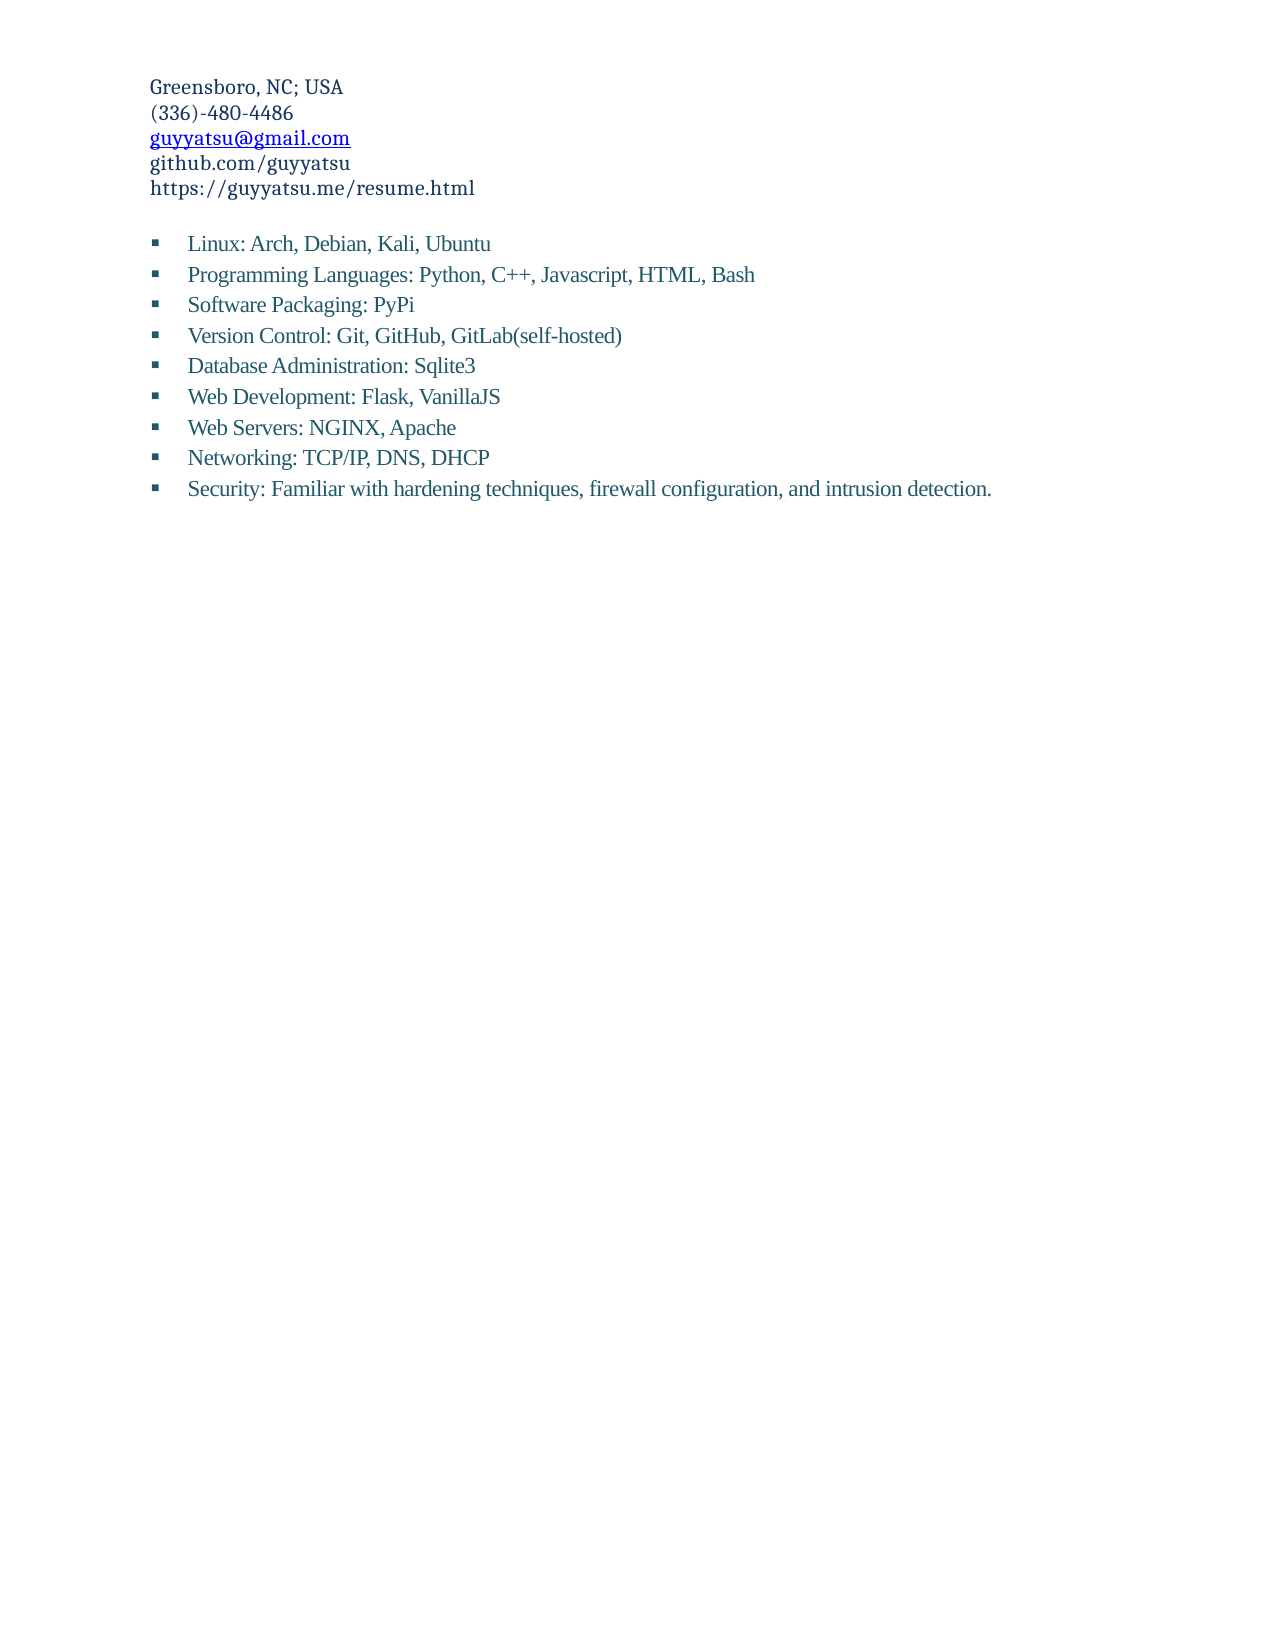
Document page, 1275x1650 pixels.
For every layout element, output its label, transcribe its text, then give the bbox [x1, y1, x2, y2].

list Web Servers: NGINX, Apache [150, 414, 1125, 440]
list Programming Languages: Python, C++, Javascript, HTML, Bash [150, 261, 1125, 287]
list Version Control: Git, GitHub, GitLab(self-hosted) [150, 322, 1125, 348]
list Linux: Arch, Debian, Kali, Ubuntu [150, 231, 1125, 257]
list Software Packaging: PyPi [150, 292, 1125, 318]
list Security: Familiar with hardening techniques, firewall configuration, and intrusion detection. [150, 475, 1125, 501]
list Web Development: Flask, VanillaJS [150, 383, 1125, 409]
list Networking: TCP/IP, DNS, DHCP [150, 444, 1125, 471]
list Database Administration: Sqlite3 [150, 353, 1125, 379]
